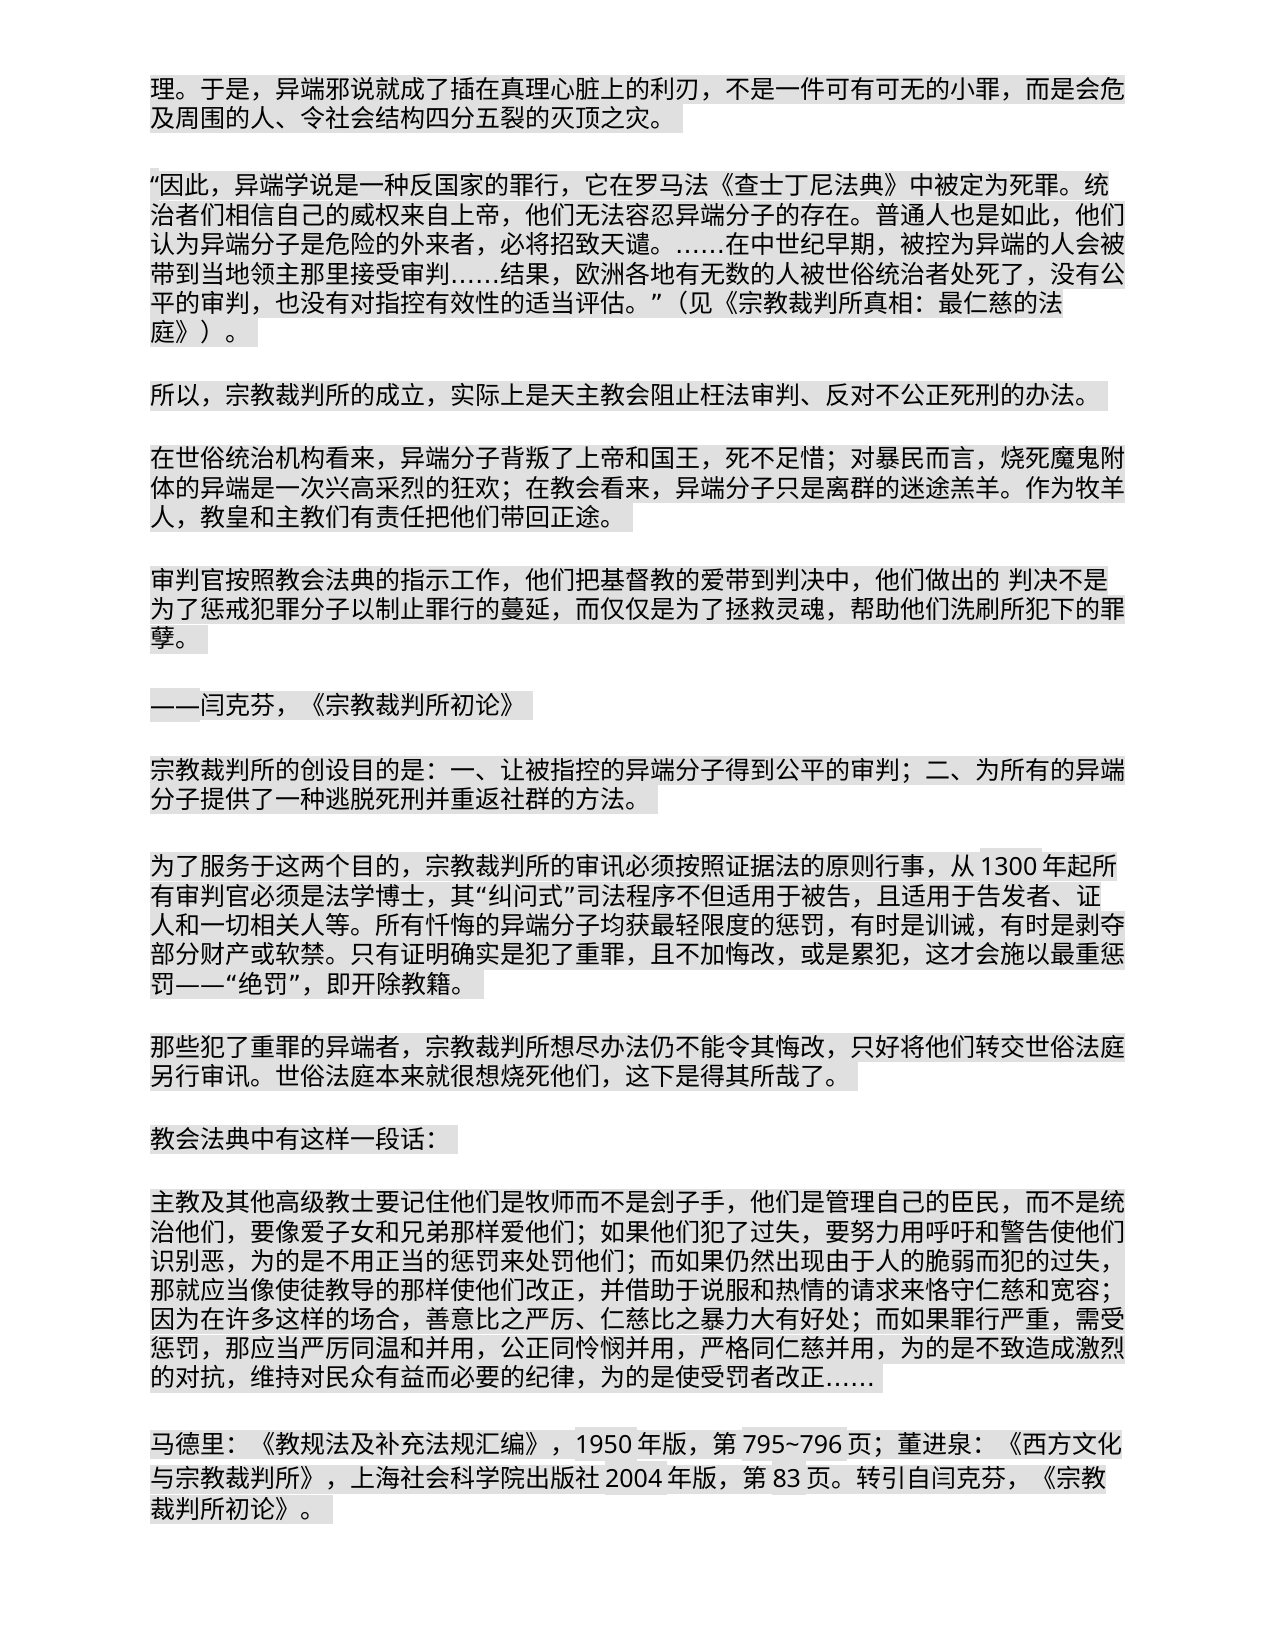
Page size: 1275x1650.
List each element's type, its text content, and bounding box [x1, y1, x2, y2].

text 传播邪教的布鲁诺并非被宗教裁判所烧死 本号上次编发了美国圣路易斯大学历史系主任托马斯・F・梅登教授（Thomas F.Madden）所撰的《宗教裁判所真相：最仁慈的法庭》一文。 不出所料，果然有些只有小学生知识水平的货色如常地在各个群里攻击我们。它们到处发下面这条信息，以示宗教裁判所确实罪大恶极： On 20 January 1600, Pope Clement VIII declared Bruno a heretic and the Inquisition issued a sentence of death. 1600年1月20日， 教皇克莱门特八世宣布布鲁诺为异教徒，宗教裁判所宣布死刑。 然而，这条消息是一条不折不扣的谎言。 就算小学生知识水平的货色们把维基百科和百度百科搬出来： 谣言也不会变成真实。 “布鲁诺被宗教裁判所烧死”，这是一条流传了几百年的谣言。 一开始，可能是十六七世纪的清教徒们造的谣，后来则是全世界的左派接了棒，合力传谣。在中国大陆，这种彻头彻尾的谣言甚至进入了初中课本。 真相是：从1184年教宗卢西乌斯三世下令各教区成立宗教裁判所，到1904年罗马的宗教裁判所改为至圣圣部为止，宗教裁判所从未烧死过一个人。 西方中世纪有一个普遍的时代特性：宗教不仅仅是人们躲在教堂里喃喃自语的东西，而是科学、哲学、政治、个人身份和拯救的希望。宗教不是个人爱好，而是一种永恒普遍的真理。于是，异端邪说就成了插在真理心脏上的利刃，不是一件可有可无的小罪，而是会危及周围的人、令社会结构四分五裂的灭顶之灾。 “因此，异端学说是一种反国家的罪行，它在罗马法《查士丁尼法典》中被定为死罪。统治者们相信自己的威权来自上帝，他们无法容忍异端分子的存在。普通人也是如此，他们认为异端分子是危险的外来者，必将招致天谴。……在中世纪早期，被控为异端的人会被带到当地领主那里接受审判……结果，欧洲各地有无数的人被世俗统治者处死了，没有公平的审判，也没有对指控有效性的适当评估。”（见《宗教裁判所真相：最仁慈的法庭》）。 所以，宗教裁判所的成立，实际上是天主教会阻止枉法审判、反对不公正死刑的办法。 在世俗统治机构看来，异端分子背叛了上帝和国王，死不足惜；对暴民而言，烧死魔鬼附体的异端是一次兴高采烈的狂欢；在教会看来，异端分子只是离群的迷途羔羊。作为牧羊人，教皇和主教们有责任把他们带回正途。 审判官按照教会法典的指示工作，他们把基督教的爱带到判决中，他们做出的 判决不是为了惩戒犯罪分子以制止罪行的蔓延，而仅仅是为了拯救灵魂，帮助他们洗刷所犯下的罪孽。 ——闫克芬，《宗教裁判所初论》 宗教裁判所的创设目的是：一、让被指控的异端分子得到公平的审判；二、为所有的异端分子提供了一种逃脱死刑并重返社群的方法。 为了服务于这两个目的，宗教裁判所的审讯必须按照证据法的原则行事，从1300年起所有审判官必须是法学博士，其“纠问式”司法程序不但适用于被告，且适用于告发者、证人和一切相关人等。所有忏悔的异端分子均获最轻限度的惩罚，有时是训诫，有时是剥夺部分财产或软禁。只有证明确实是犯了重罪，且不加悔改，或是累犯，这才会施以最重惩罚——“绝罚”，即开除教籍。 那些犯了重罪的异端者，宗教裁判所想尽办法仍不能令其悔改，只好将他们转交世俗法庭另行审讯。世俗法庭本来就很想烧死他们，这下是得其所哉了。 教会法典中有这样一段话： 主教及其他高级教士要记住他们是牧师而不是刽子手，他们是管理自己的臣民，而不是统治他们，要像爱子女和兄弟那样爱他们；如果他们犯了过失，要努力用呼吁和警告使他们识别恶，为的是不用正当的惩罚来处罚他们；而如果仍然出现由于人的脆弱而犯的过失，那就应当像使徒教导的那样使他们改正，并借助于说服和热情的请求来恪守仁慈和宽容；因为在许多这样的场合，善意比之严厉、仁慈比之暴力大有好处；而如果罪行严重，需受惩罚，那应当严厉同温和并用，公正同怜悯并用，严格同仁慈并用，为的是不致造成激烈的对抗，维持对民众有益而必要的纪律，为的是使受罚者改正…… 马德里：《教规法及补充法规汇编》，1950年版，第795~796页；董进泉：《西方文化与宗教裁判所》，上海社会科学院出版社2004年版，第83页。转引自闫克芬，《宗教裁判所初论》。 宗教裁判所从创设到撤销，从未烧死过一个人，这是学界公认的事实。其对异端最严厉的惩处，只是“绝罚”（开除教籍）。 吴波，《宗教裁判所的真面目——以布鲁诺案看宗教裁判所的纠问式诉讼程序》。 还必须要搞清楚的一点是，世俗法庭受自己的领主、国王摆布，并不受教会的影响。所以，宗教裁判所的“绝罚”判决与世俗法庭烧死异端的判决没有必然联系。 西班牙的宗教裁判所自从1478年创设以后，有十五年时间一度失控，过于偏袒世俗政权，肆意打击犹太人，引发教宗西克斯图斯四世（Sixtus IV）的忧虑。他写信给西班牙大主教，说： In Aragon, Valencia, Mallorca, and Catalonia the Inquisition has for some time been moved not by zeal for the faith and the salvation of souls but by lust for wealth. Many true and faithful Christians, on the testimony of enemies, rivals, slaves, and other lower and even less proper persons, have without any legitimate proof been thrust into secular prisons, tortured and condemned as relapsed heretics, deprived of their goods and property and handed over to the secular arm to be executed, to the peril of souls, setting a pernicious example, and causing disgust to many. 在阿拉贡、巴伦西亚、马略卡岛和加泰罗尼亚，宗教裁判所已经有一段时间了，不是因为对信仰的热情和灵魂的救赎，而是因为对财富的欲望。许多真正的、忠实的基督徒，在没有任何合法证据，就被说谎者、仇人、奴隶和其他更不合适的人推入世俗的监狱，折磨和谴责为复发异教徒，移交给了世俗的手臂剥夺了他们的货物和财产，这些危害灵魂的例子，使许多人感到厌恶。 教宗西克斯图斯四世命令主教在所有法庭中担当主导角色，结束世俗政权的强力影响，要确保教会公认的正义规范得到尊重。被告受审时必须要有辩护人，并拥有向罗马上诉的权利。 国王费迪南二世（西班牙全境的收复者，伊萨贝拉女王的丈夫）知道这封信后，非常愤怒地指责教皇被收买了，强烈要求由世俗政权全权处理异端审判事务。 Things have been told me, Holy Father, which, if true, would seem to merit the greatest astonishment. … To these rumors, however, we have given no credence because they seem to be things which would in no way have been conceded by Your Holiness who has a duty to the Inquisition. But if by chance concessions have been made through the persistent and cunning persuasion of the conversos, I intend never to let them take effect. Take care therefore not to let the matter go further, and to revoke any concessions and entrust us with the care of this question. 斐迪南写给教宗西克斯图斯四世的信。 西班牙的宗教裁判所之所以在头15年里失控，完全是因为其首任大法官托尔克马达（Torquemada，1420 ～1498）同时是伊莎贝拉女王的御前神父，与世俗权力勾结过于紧密，不听教廷调遣。 同样的例子是圣女贞德案。她是英格兰世俗法庭与法国一名主教皮埃尔·科雄相互勾结，后由英国温切斯特主教亲自出马，构陷而死。当时参与审讯的许多神职人员都是被强迫参加的，包括审问官Jean Le Maitre，一些人甚至遭到来自英格兰人的死亡威胁（维基百科）。在她死后仅24年，教宗卡利克斯特三世便下令重审，为贞德平反。 托尔克马达死后，自公元1500年起，托莱多大主教接管西班牙宗教裁判所，大刀阔斧地按照教宗的旨意进行改革，每个法庭都有两名多明我会资深法学博士为法官，另配一名法律顾问，一名巡官，两名检察官，大批助理。使西班牙宗教裁判所一举变成公平且专业的法庭，水平远超一切世俗法庭。从此之后三百多年，西班牙宗教裁判所的公正审判，一直无人质疑。 西班牙宗教裁判所改革后不久，整个欧洲掀起长达百余年的狂热猎巫运动，足足6万名妇女被当作女巫烧死。而在西班牙却没有出现这种歇斯底里的情况。因为宗教裁判庭制止了这种暴民和暴政的狂欢。 当第一次对巫术的指控在西班牙北部出现时，宗教裁判所派出了调查人员。这些受过训练的法律学者发现，没有任何证据证明所谓的“女巫的安息日”、“巫术”、“烤婴儿”等等指控。因此，当欧洲人把无辜的妇女们扔到篝火上时，西班牙宗教裁判庭对这一疯狂行为关上了大门。（托马斯・F・梅登，《西班牙宗教裁判所的真相》The Truth about the Spanish Inquisition，THOMAS F. MADDEN） 与之相比，清教徒控制的国家，是烧死女巫的高发地带。1645年英格兰埃克塞斯郡东盎格鲁区爆发猎巫高潮，掀起运动的马修·霍普金斯本身就是一个清教徒，而此区又是清教徒的大本营。毗邻的以长老会为国家教会的苏格兰更是烧死女巫的“大户”，在人口不及英格兰一半情况 下，所处决的人数居然超过英格兰许多。加尔文宗的根据地日内瓦共和国被指控的女巫中处决了21%（被控散播瘟疫的有超过40%被处死）；而邻近同样信奉新教的沃德地方，被定罪的人有90%被处死。而路德宗大行其道的德国，成为全欧洲猎巫最疯狂、死亡率最高的地区。 这种情况大概与新教的两位宗主有关。马丁·路德曾在布道中指出：“处死女巫是一个正义的法律，因为她们会造成许多破坏，至今为止人们忽视了这些破坏。她们可以从其他人家里偷牛奶、奶油和所有的东西……她们可以将儿童变成别的东西……她们也可以在人的膝盖中造成神秘的病……造成身心摧残，她们酿造魔剂和召唤魔鬼，散布仇恨、炙爱、坏天气和对房屋和田地的破坏，从一里以外或更远她们就可以射她们的魔箭，而别人察觉不到她们……女巫必须被处死，因为她们是小偷、奸妇、强盗、杀人犯……她们必须被处死，不只因为她们造成破坏，而因为她们与魔鬼接触，是魔鬼的奴仆。” 而加尔文则根据《旧约·出埃及记》中所云：“行邪术的女人，不可容她存活”（22，18），坚持女巫必须被处死。 由此可见，在整整两三百年的世纪疯狂中（不但欧洲，新英格兰的清教徒也在兴高采烈烧女巫），西班牙宗教裁判所尊重证据、尊重法律的特立独行是多么可贵。 回头继续说布鲁诺。关于布鲁诺的一切传说已被证实是谣言。详见腾讯大家的《布鲁诺因为日心说被烧死？真相没这么简单》一文。他不是因为坚持日心说被烧死的。实际上他极力传播一种来自埃及的赫尔墨斯法术宗教，他是一个魔法师。这种赫尔墨斯法术宗教崇拜太阳，而哥白尼日心说恰好迎合了这种宗教，才被布鲁诺利用。他在大学和私人集会中大肆宣扬该魔教，使得巫术、诅咒、炼金术骗局和犯罪活动为之猖獗一时。 在他看来，古埃及的法术宗教才是真正的宗教，优于其他任何一种宗教,现行的基督教是恶劣且作伪的宗教，他的使命就是要进行赫尔墨斯主义的宗教改革……希望通过重新回归到古埃及法术传统中去接近代表神性理念、神智的太阳和新柏拉图主义中的太一。书中描述的天界改革是与地下的赫尔墨斯式法术宗教改革相对应的，而且在布鲁诺看来，只有先实现天界改革，使阿波罗太阳神，同时精通法术和占卜的充满神性之光的人格最终战胜邪恶黑暗的人格，人们才能获得真正的拯救，同时天界改革的胜利也将预言地下世界赫尔墨斯式法术宗教改革的胜利。 ——刘晓雪，《布鲁诺再认识》 此外，据称布鲁诺还与Thomas Carew一起合作建立了masqueCoelum Britannicum这个组织，企图召唤魔鬼来推翻法国和英国的王室。 作为神父，却传播魔教，他就是一个不折不扣的异端。在罗马的宗教裁判所，他既没受到虐待，也没任何证据说他受到了拷打。 在审讯的最后阶段，布鲁诺已经认罪了，并且他还给教宗写了一封信，表达了重回教会的希望。但之后，他又再度翻供了，坚持认为他所写的没有任何异端内容，并且坚持一定要见教宗。此后，布鲁诺多次获得悔罪期限，布鲁诺始终坚不悔改。教宗亲自派人去劝说布鲁诺，依旧无功而返。被这样多次折腾，教宗终于失去耐心，于是下令将他移交给世俗法庭。（《布鲁诺因为日心说被烧死？真相没这么简单》） 1600年2月8日，罗马宗教裁判所的书记员宣读了判决书，将布鲁诺清除出教，转交世俗法庭。最后判决书中还表示： 教会会向世俗法庭祈求对布鲁诺采取比较温和的刑罚，“但愿这处分将没有生命危险，不至于伤残肢体。”——（吴波，《宗教裁判所的真面目——以布鲁诺案看宗教裁判所的纠问式诉讼程序》） 此外，从2月8日到布鲁诺被世俗法庭判决并执行火刑的2月17日之间，仍然频频有神父到监狱造访布鲁诺，规劝他回头。在点火行刑前一刻，各个修会的神父还在火刑架下苦苦劝说他悔罪。只要他表示悔罪，按照程序，世俗政权必须立即取消死刑。 另一位研究者是这样描述火刑执行程序和场面的： 这种火刑宣判仪式多选择在新的城市中心广场进行，在火刑仪式前一天会在城市中心广场搭起宣判的主席台，临近的广场上竖起了火刑柱——也有两者合在一个 广场上的；处刑当天的黎明，教堂敲响了召唤的钟声。先举行游行和祈祷，囚犯们被押上了街头，游行的队伍簇拥着他们……宗教裁判所的旗帜飘扬在队伍里。游行队伍浩浩荡荡，唱着教会的丧歌，并不断奉劝异端们改邪归正。市民们则簇拥在马路的两旁，大声地辱骂着异端，但抛掷石块受到教会的禁止。游行和祈祷后是审判官布道，宣布对有罪的背教者的判决，宣读完毕便结束。做出宣判后，受害者被绑在一根高得足以让所有人都看得见的火刑柱上，同时修士们到最后一刻为止都会试图获得一直寻求得到的招供。若囚犯此时表示愿意悔改的，则终止执行火刑。如果囚犯不悔改的，就要执行火刑。火刑前先把不悔改的犯人缢死，或是在他的脖子上套上填满火药的“瓴衬”，以缩短蒙难者的痛苦。 ——闫克芬，《宗教裁判所初论》 所有研究者都赞同，在点火前一刻，只要异端者表示悔改，都会逃过死刑。换言之，布鲁诺只要放弃他的赫尔墨斯法术宗教，立刻就可以不死，宗教裁判所的审判官和各个修会的神父就有借口把他从火刑柱上放下来。 这个表格的数据来自H.卡门，《西班牙的宗教裁判所与社会》，转引自吴雯雯，《宗教裁判所的纠问式司法审判程序》。 记住，这些被控异端的人士，如果全由世俗法庭审判，差不多全部要判火刑。在差不多两百年时间里，西班牙宗教裁判所足足挽救了过千条生命，最后仅有23人坚持己见，不得不被世俗政权烧死。 只要读者的判断力是正常的，不难从上述事实看出，宗教裁判所究竟是杀人呢，还是救人呢？ 为了制造“人类进步”的幻象，左派进步主义者已经把历史上可以造的谣都悉数造了一遍。“布鲁诺坚持真理被宗教裁判所烧死”，只不过是左派为了彻底打击传统，造的谣中不甚起眼的一个罢了。 [150, 75, 1125, 1558]
